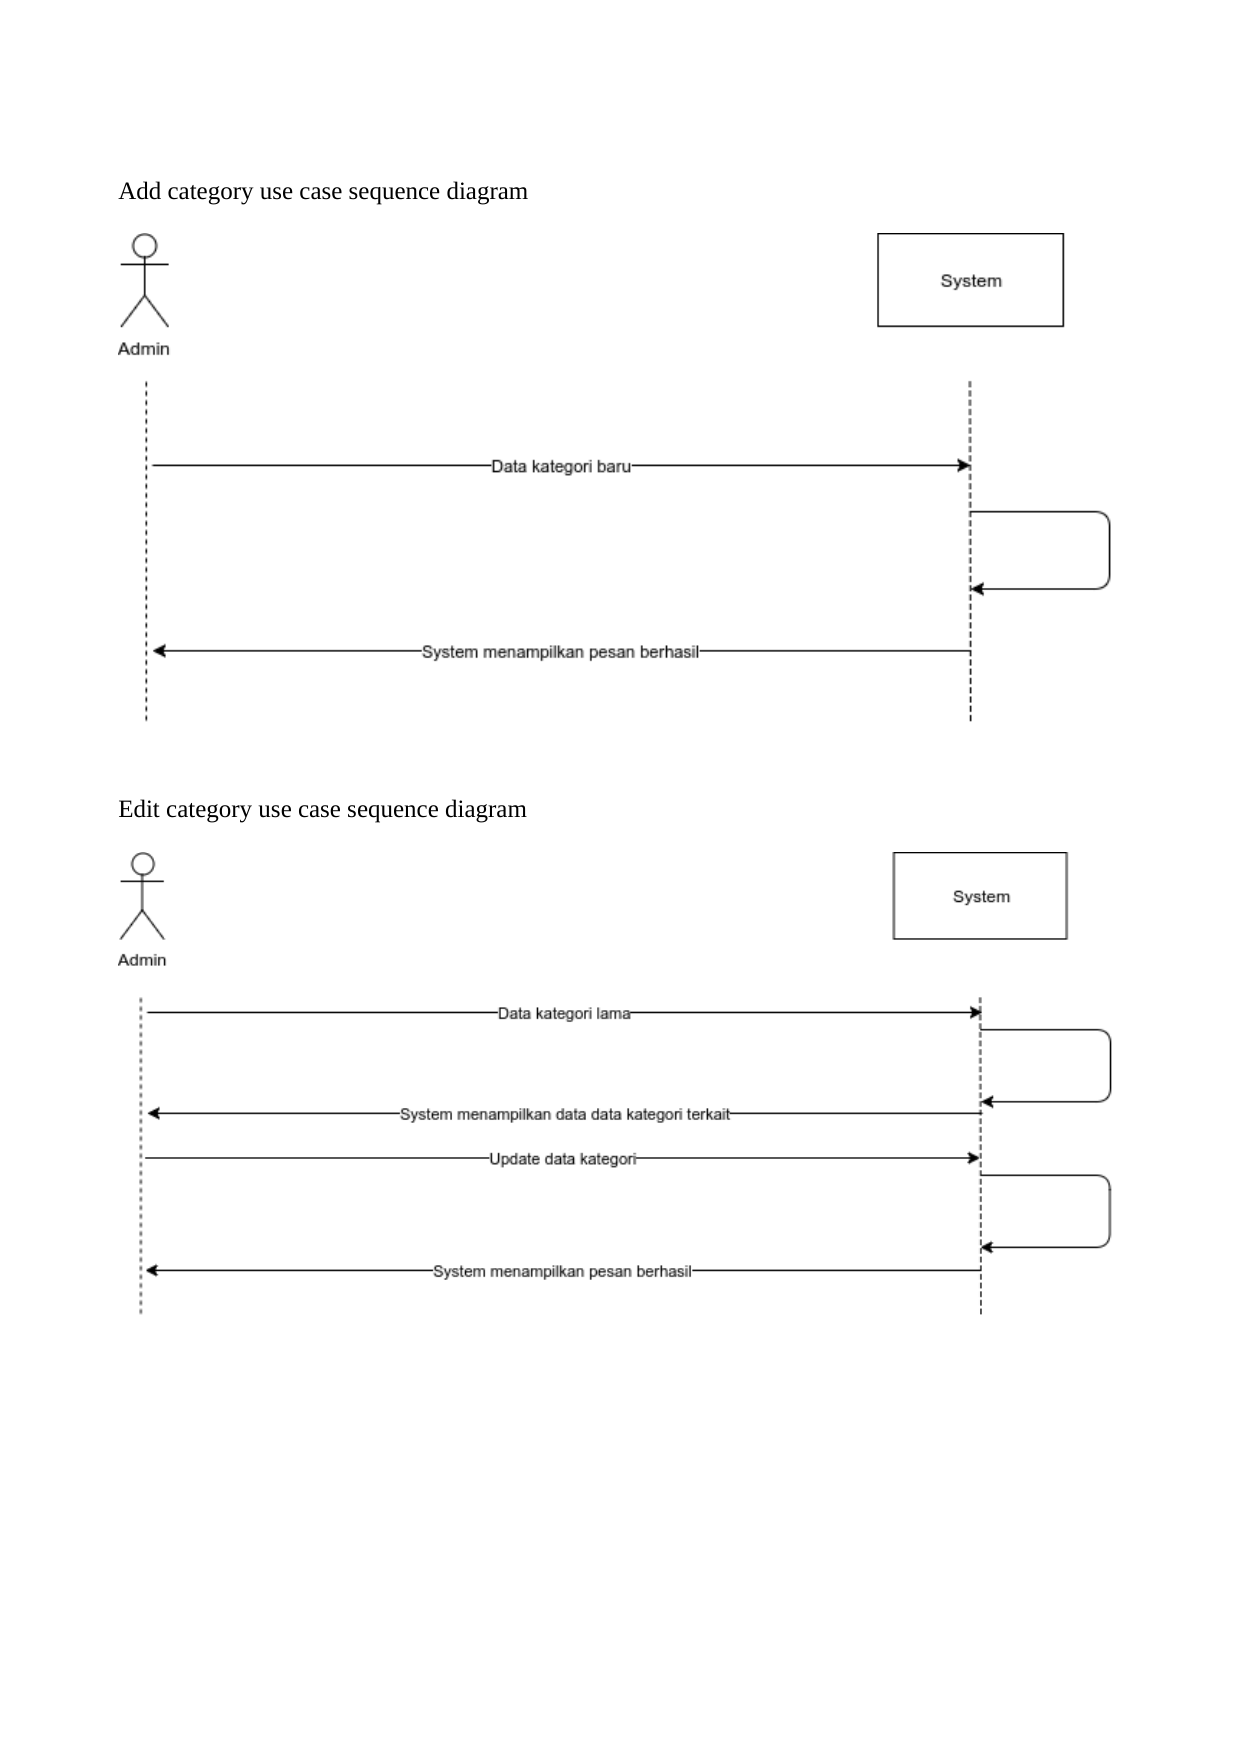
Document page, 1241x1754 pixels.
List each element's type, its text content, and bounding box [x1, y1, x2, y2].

picture [118, 852, 1123, 1316]
text Edit category use case sequence diagram [118, 794, 1122, 823]
text Add category use case sequence diagram [118, 176, 1122, 204]
picture [118, 233, 1123, 723]
